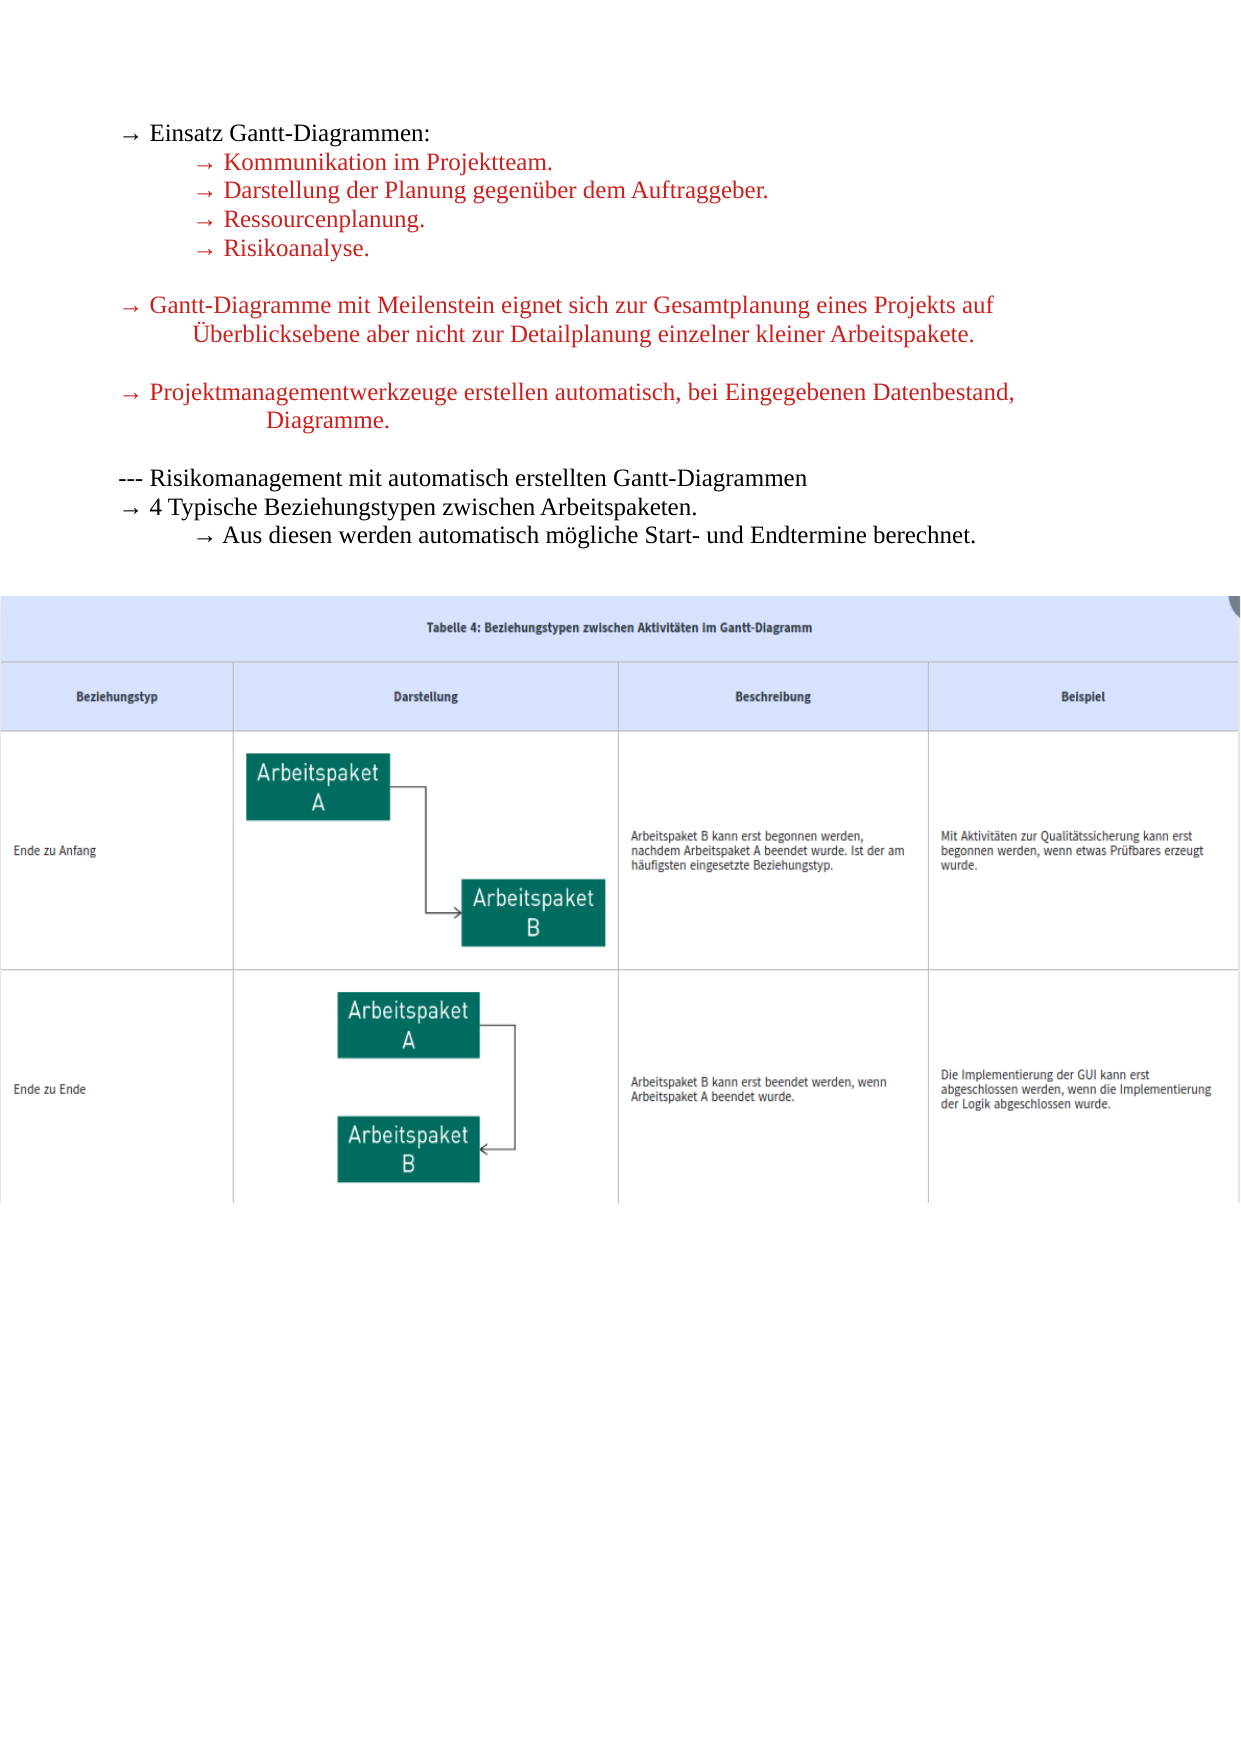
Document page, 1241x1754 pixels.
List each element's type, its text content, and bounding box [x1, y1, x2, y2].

text → Kommunikation im Projektteam. [118, 147, 1122, 176]
text → Ressourcenplanung. [118, 204, 1122, 233]
text --- Risikomanagement mit automatisch erstellten Gantt-Diagrammen [118, 463, 1122, 492]
text Überblicksebene aber nicht zur Detailplanung einzelner kleiner Arbeitspakete. [118, 319, 1122, 348]
text → Projektmanagementwerkzeuge erstellen automatisch, bei Eingegebenen Datenbestand, [118, 377, 1122, 406]
text → Aus diesen werden automatisch mögliche Start- und Endtermine berechnet. [118, 521, 1122, 549]
text → Einsatz Gantt-Diagrammen: [118, 118, 1122, 147]
text → 4 Typische Beziehungstypen zwischen Arbeitspaketen. [118, 492, 1122, 521]
picture [0, 596, 1241, 1203]
text → Darstellung der Planung gegenüber dem Auftraggeber. [118, 176, 1122, 204]
text → Gantt-Diagramme mit Meilenstein eignet sich zur Gesamtplanung eines Projekts auf [118, 291, 1122, 319]
text → Risikoanalyse. [118, 233, 1122, 262]
text Diagramme. [118, 406, 1122, 434]
